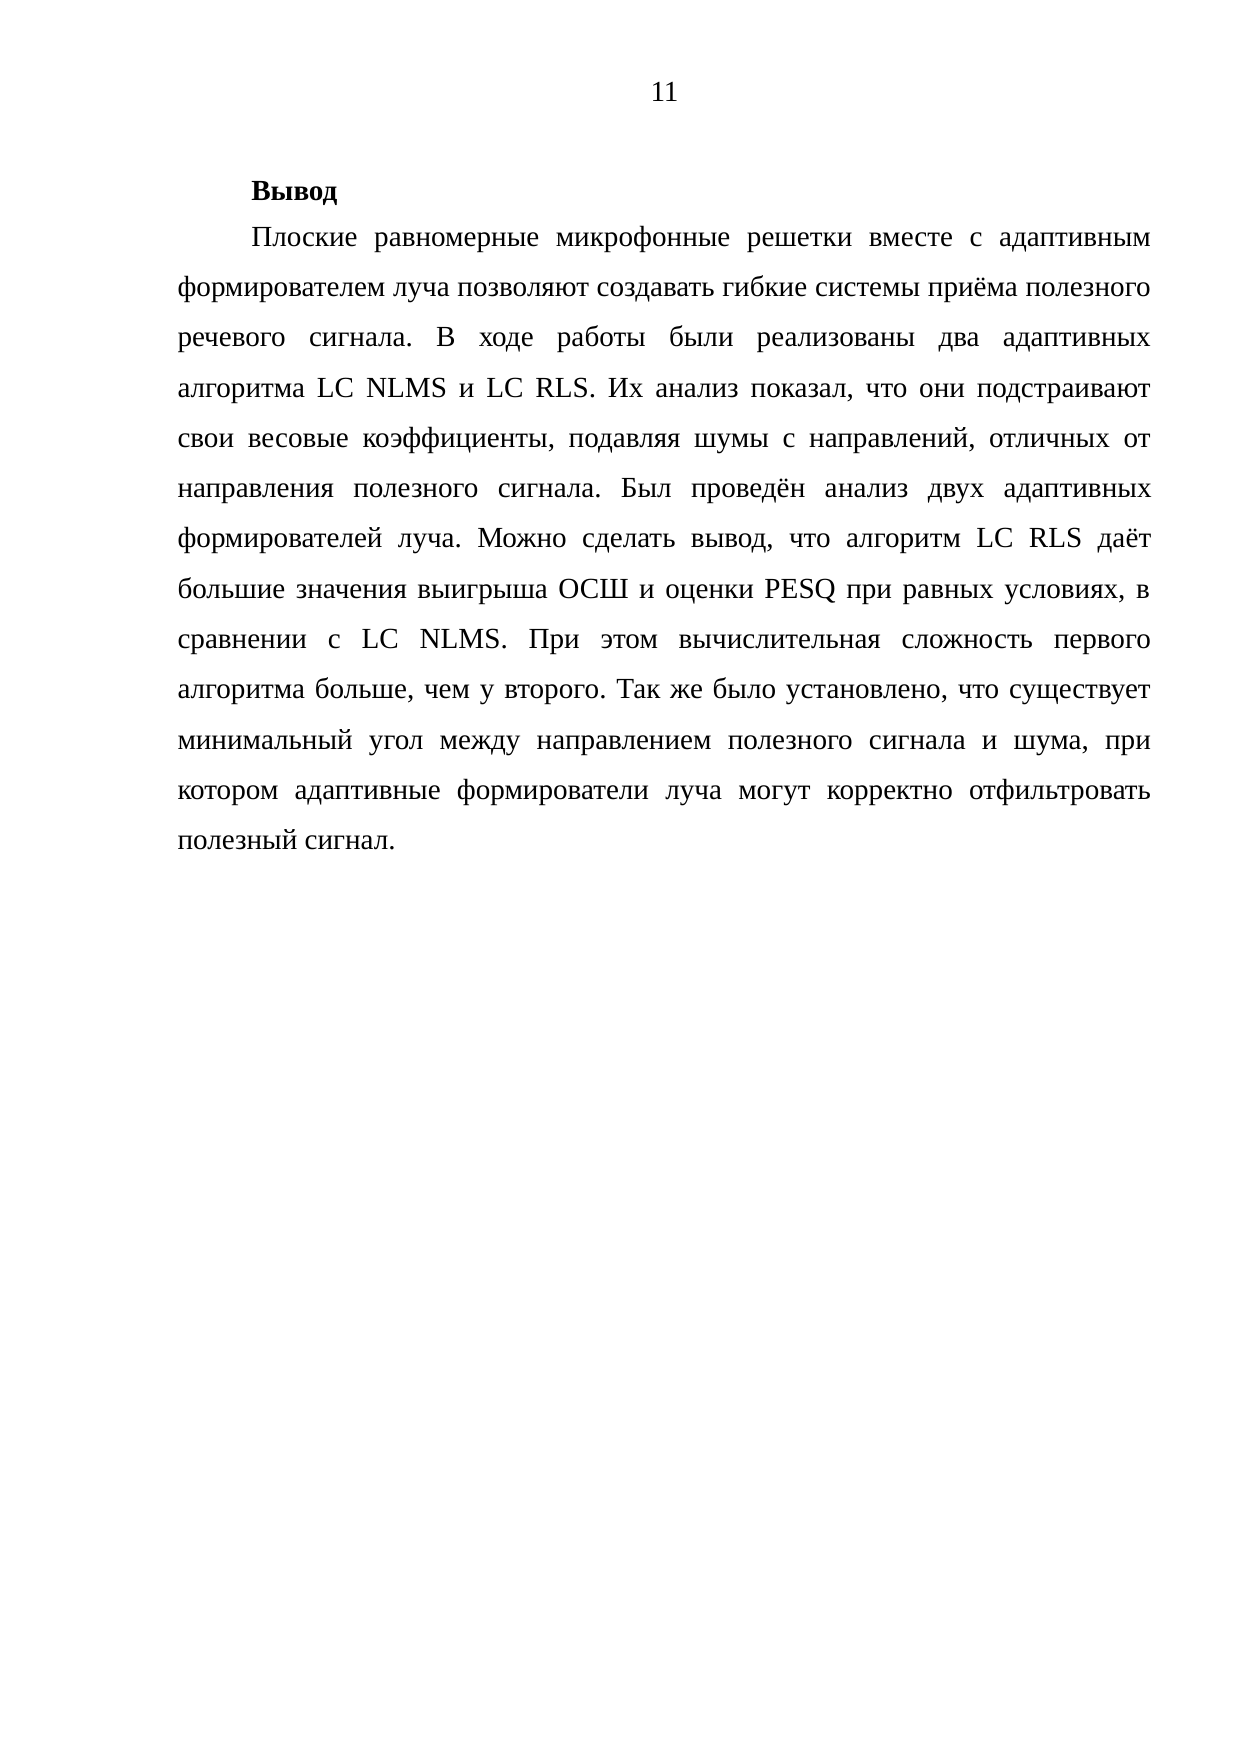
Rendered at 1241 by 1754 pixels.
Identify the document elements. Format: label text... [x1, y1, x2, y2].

subtitle Вывод [177, 173, 1152, 206]
text Плоские равномерные микрофонные решетки вместе с адаптивным формирователем луча позволяют создавать гибкие системы приёма полезного речевого сигнала. В ходе работы были реализованы два адаптивных алгоритма LC NLMS и LC RLS. Их анализ показал, что они подстраивают свои весовые коэффициенты, подавляя шумы с направлений, отличных от направления полезного сигнала. Был проведён анализ двух адаптивных формирователей луча. Можно сделать вывод, что алгоритм LC RLS даёт большие значения выигрыша ОСШ и оценки PESQ при равных условиях, в сравнении с LC NLMS. При этом вычислительная сложность первого алгоритма больше, чем у второго. Так же было установлено, что существует минимальный угол между направлением полезного сигнала и шума, при котором адаптивные формирователи луча могут корректно отфильтровать полезный сигнал. [177, 219, 1152, 856]
